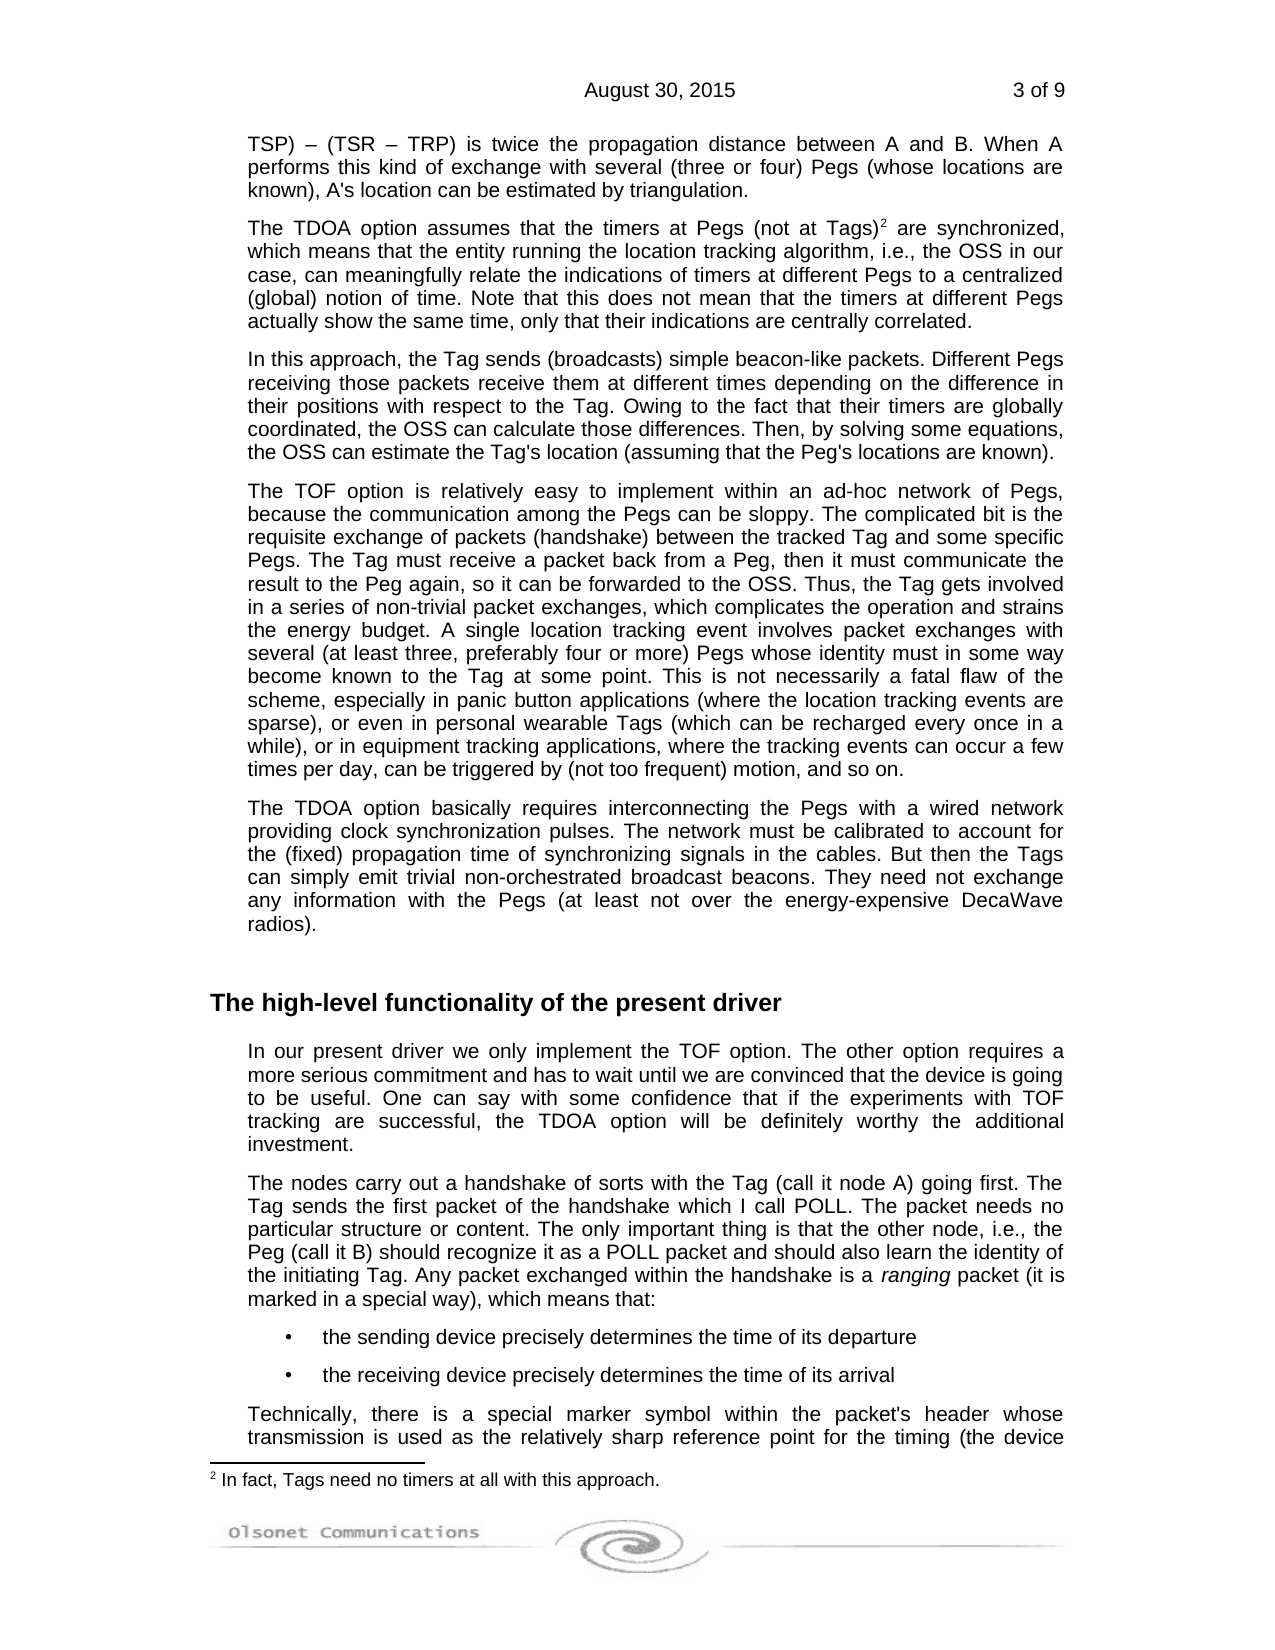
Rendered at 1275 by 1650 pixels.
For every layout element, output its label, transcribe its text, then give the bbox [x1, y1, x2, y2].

text The TDOA option assumes that the timers at Pegs (not at Tags) are synchronized, which means that the entity running the location tracking algorithm, i.e., the OSS in our case, can meaningfully relate the indications of timers at different Pegs to a centralized (global) notion of time. Note that this does not mean that the timers at different Pegs actually show the same time, only that their indications are centrally correlated. [247, 217, 1065, 333]
subtitle The high-level functionality of the present driver [210, 989, 1065, 1017]
text In fact, Tags need no timers at all with this approach. [210, 1469, 1065, 1490]
text Technically, there is a special marker symbol within the packet's header whose transmission is used as the relatively sharp reference point for the timing (the device [247, 1402, 1065, 1448]
text The nodes carry out a handshake of sorts with the Tag (call it node A) going first. The Tag sends the first packet of the handshake which I call POLL. The packet needs no particular structure or content. The only important thing is that the other node, i.e., the Peg (call it B) should recognize it as a POLL packet and should also learn the identity of the initiating Tag. Any packet exchanged within the handshake is a ranging packet (it is marked in a special way), which means that: [247, 1171, 1065, 1310]
text TSP) – (TSR – TRP) is twice the propagation distance between A and B. When A performs this kind of exchange with several (three or four) Pegs (whose locations are known), A's location can be estimated by triangulation. [247, 132, 1065, 202]
text In this approach, the Tag sends (broadcasts) simple beacon-like packets. Different Pegs receiving those packets receive them at different times depending on the difference in their positions with respect to the Tag. Owing to the fact that their timers are globally coordinated, the OSS can calculate those differences. Then, by solving some equations, the OSS can estimate the Tag's location (assuming that the Peg's locations are known). [247, 348, 1065, 464]
list the sending device precisely determines the time of its departure [285, 1325, 1065, 1349]
text The TOF option is relatively easy to implement within an ad-hoc network of Pegs, because the communication among the Pegs can be sloppy. The complicated bit is the requisite exchange of packets (handshake) between the tracked Tag and some specific Pegs. The Tag must receive a packet back from a Peg, then it must communicate the result to the Peg again, so it can be forwarded to the OSS. Thus, the Tag gets involved in a series of non-trivial packet exchanges, which complicates the operation and strains the energy budget. A single location tracking event involves packet exchanges with several (at least three, preferably four or more) Pegs whose identity must in some way become known to the Tag at some point. This is not necessarily a fatal flaw of the scheme, especially in panic button applications (where the location tracking events are sparse), or even in personal wearable Tags (which can be recharged every once in a while), or in equipment tracking applications, where the tracking events can occur a few times per day, can be triggered by (not too frequent) motion, and so on. [247, 479, 1065, 781]
text The TDOA option basically requires interconnecting the Pegs with a wired network providing clock synchronization pulses. The network must be calibrated to account for the (fixed) propagation time of synchronizing signals in the cables. But then the Tags can simply emit trivial non-orchestrated broadcast beacons. They need not exchange any information with the Pegs (at least not over the energy-expensive DecaWave radios). [247, 796, 1065, 936]
text In our present driver we only implement the TOF option. The other option requires a more serious commitment and has to wait until we are convinced that the device is going to be useful. One can say with some confidence that if the experiments with TOF tracking are successful, the TDOA option will be definitely worthy the additional investment. [247, 1040, 1065, 1156]
list the receiving device precisely determines the time of its arrival [285, 1364, 1065, 1387]
picture [210, 1504, 1065, 1596]
